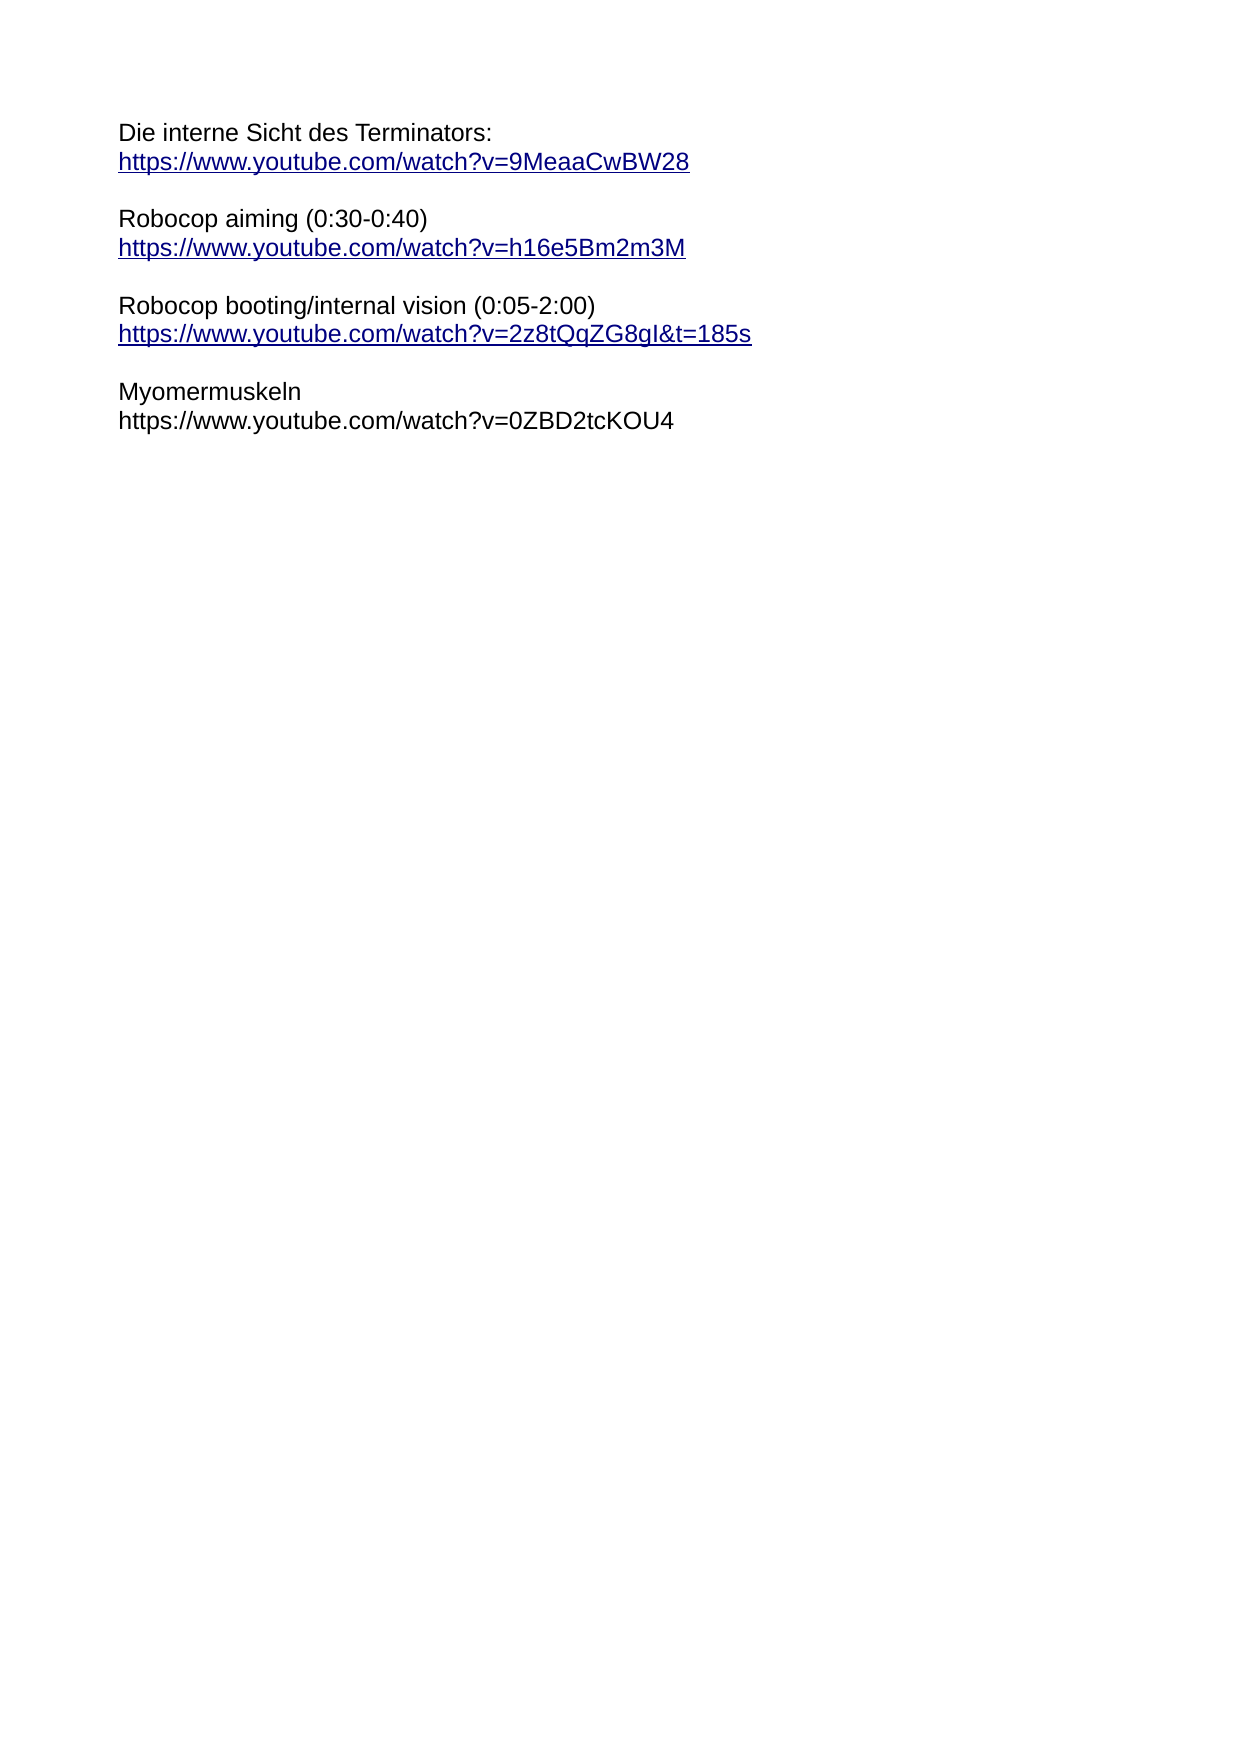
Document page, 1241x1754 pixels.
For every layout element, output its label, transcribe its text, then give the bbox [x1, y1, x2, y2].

text https://www.youtube.com/watch?v=0ZBD2tcKOU4 [118, 406, 1122, 434]
text Robocop aiming (0:30-0:40) [118, 204, 1122, 233]
text Die interne Sicht des Terminators: [118, 118, 1122, 147]
text https://www.youtube.com/watch?v=h16e5Bm2m3M [118, 233, 1122, 262]
text Robocop booting/internal vision (0:05-2:00) [118, 291, 1122, 319]
text https://www.youtube.com/watch?v=2z8tQqZG8gI&t=185s [118, 319, 1122, 348]
text Myomermuskeln [118, 377, 1122, 406]
text https://www.youtube.com/watch?v=9MeaaCwBW28 [118, 147, 1122, 176]
